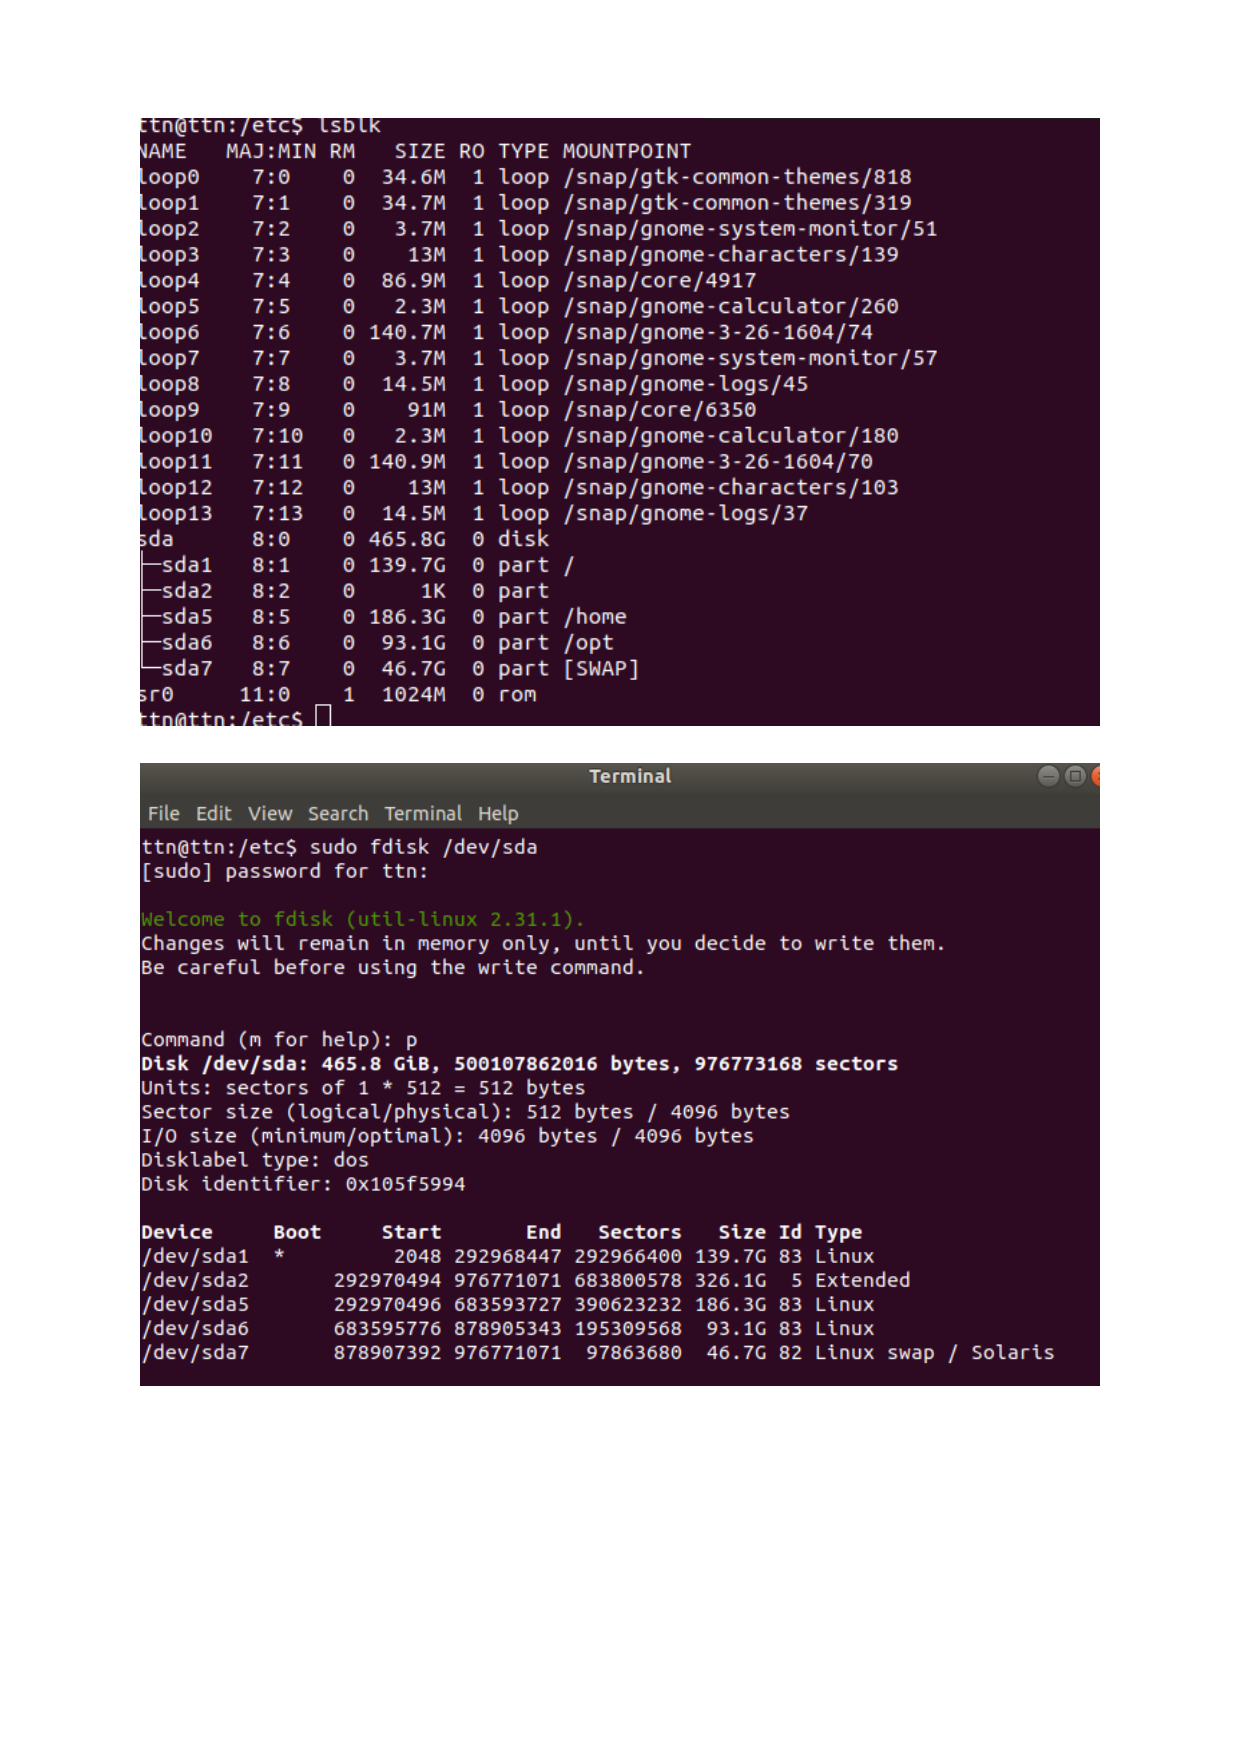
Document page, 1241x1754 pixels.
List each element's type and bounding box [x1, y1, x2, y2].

picture [140, 763, 1100, 1386]
picture [140, 118, 1100, 726]
